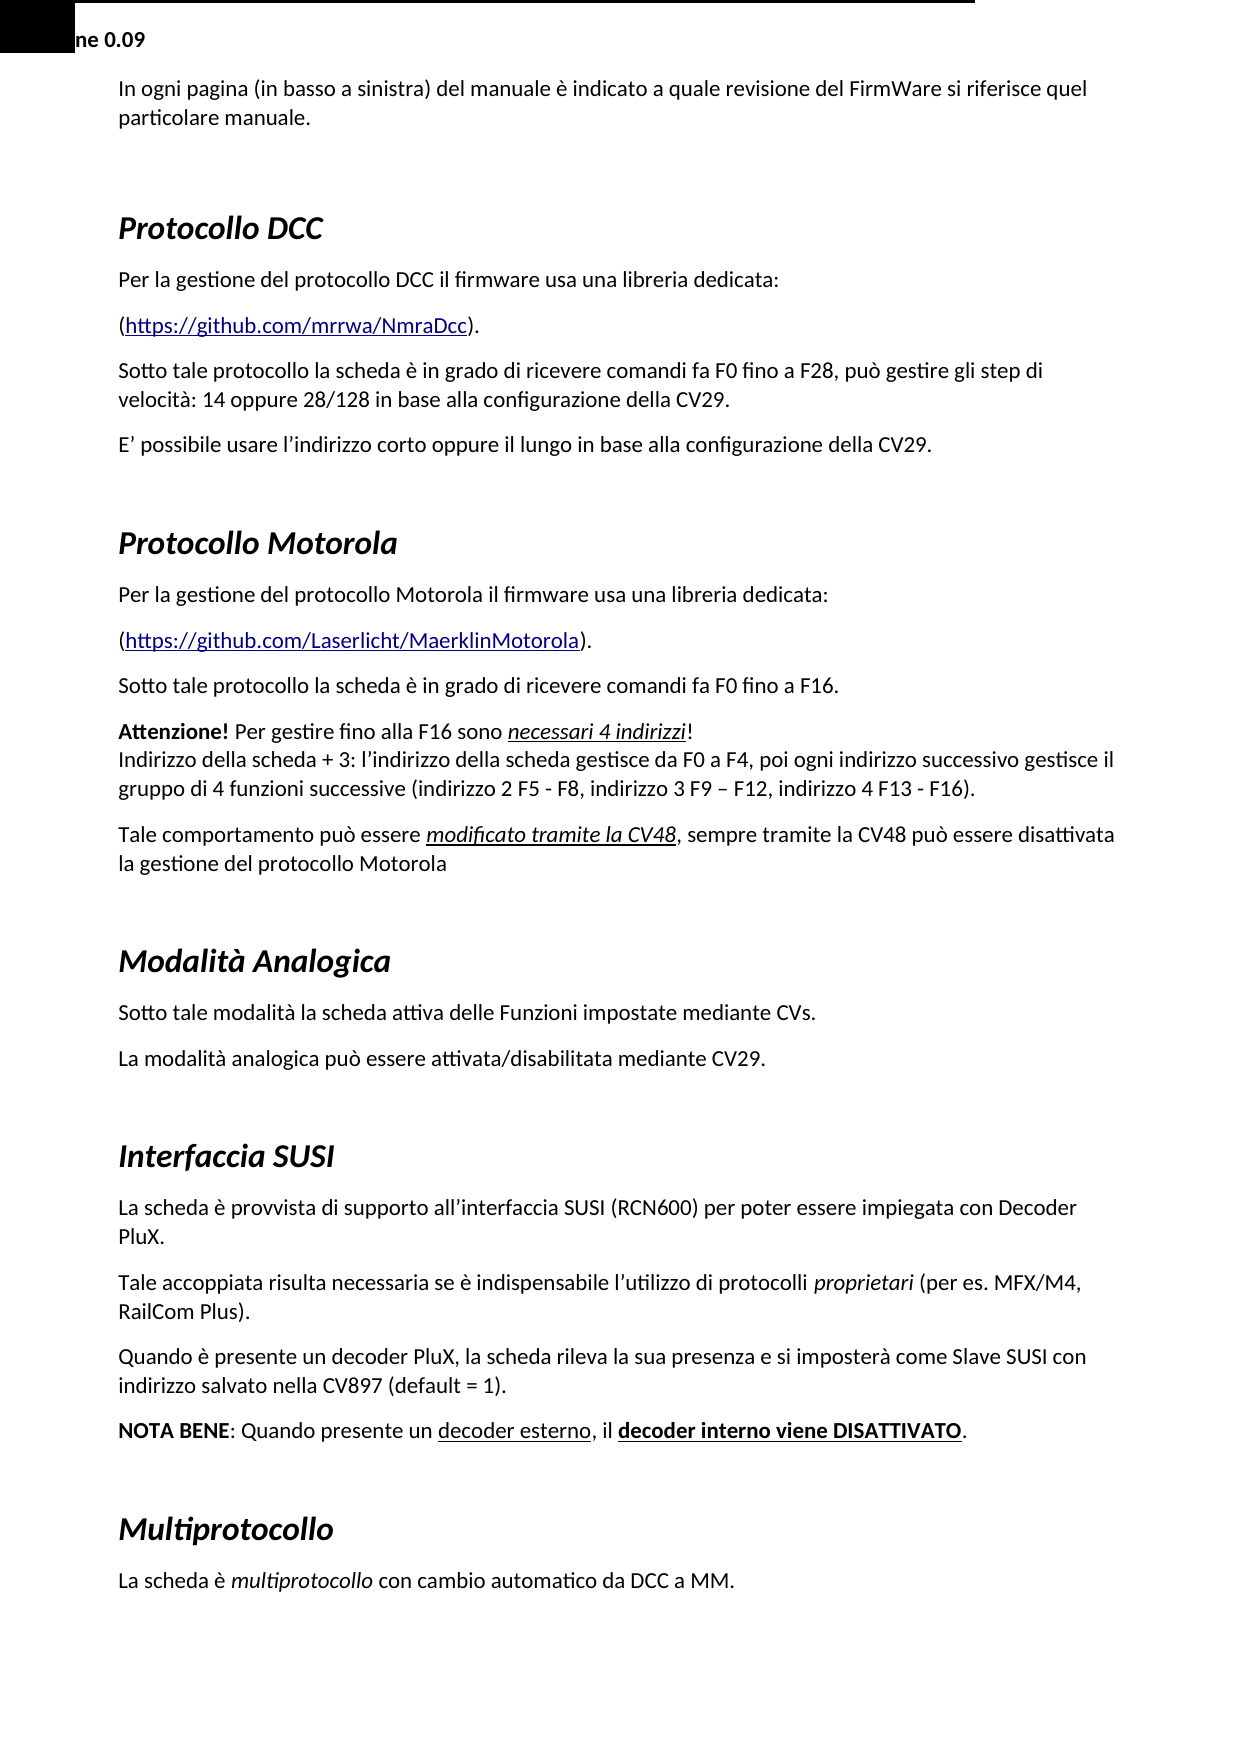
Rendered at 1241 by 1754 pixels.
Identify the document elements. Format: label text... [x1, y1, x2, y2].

text Per la gestione del protocollo DCC il firmware usa una libreria dedicata: [118, 265, 1122, 293]
text E’ possibile usare l’indirizzo corto oppure il lungo in base alla configurazione della CV29. [118, 431, 1122, 459]
subtitle Modalità Analogica [118, 940, 1122, 981]
text In ogni pagina (in basso a sinistra) del manuale è indicato a quale revisione del FirmWare si riferisce quel particolare manuale. [118, 74, 1122, 131]
text La scheda è multiprotocollo con cambio automatico da DCC a MM. [118, 1566, 1122, 1594]
text NOTA BENE: Quando presente un decoder esterno, il decoder interno viene DISATTIVATO. [118, 1417, 1122, 1445]
text La scheda è provvista di supporto all’interfaccia SUSI (RCN600) per poter essere impiegata con Decoder PluX. [118, 1193, 1122, 1250]
text Quando è presente un decoder PluX, la scheda rileva la sua presenza e si imposterà come Slave SUSI con indirizzo salvato nella CV897 (default = 1). [118, 1342, 1122, 1399]
subtitle Multiprotocollo [118, 1508, 1122, 1548]
text La modalità analogica può essere attivata/disabilitata mediante CV29. [118, 1044, 1122, 1072]
text (https://github.com/Laserlicht/MaerklinMotorola). [118, 626, 1122, 654]
subtitle Protocollo DCC [118, 207, 1122, 247]
text (https://github.com/mrrwa/NmraDcc). [118, 311, 1122, 339]
text Sotto tale protocollo la scheda è in grado di ricevere comandi fa F0 fino a F28, può gestire gli step di velocità: 14 oppure 28/128 in base alla configurazione della CV29. [118, 356, 1122, 413]
text Tale accoppiata risulta necessaria se è indispensabile l’utilizzo di protocolli proprietari (per es. MFX/M4, RailCom Plus). [118, 1268, 1122, 1325]
text Attenzione! Per gestire fino alla F16 sono necessari 4 indirizzi! Indirizzo della scheda + 3: l’indirizzo della scheda gestisce da F0 a F4, poi ogni indirizzo successivo gestisce il gruppo di 4 funzioni successive (indirizzo 2 F5 - F8, indirizzo 3 F9 – F12, indirizzo 4 F13 - F16). [118, 717, 1122, 802]
text Per la gestione del protocollo Motorola il firmware usa una libreria dedicata: [118, 580, 1122, 608]
text Sotto tale modalità la scheda attiva delle Funzioni impostate mediante CVs. [118, 998, 1122, 1026]
text Sotto tale protocollo la scheda è in grado di ricevere comandi fa F0 fino a F16. [118, 671, 1122, 699]
subtitle Protocollo Motorola [118, 522, 1122, 562]
text Tale comportamento può essere modificato tramite la CV48, sempre tramite la CV48 può essere disattivata la gestione del protocollo Motorola [118, 820, 1122, 877]
subtitle Interfaccia SUSI [118, 1135, 1122, 1176]
